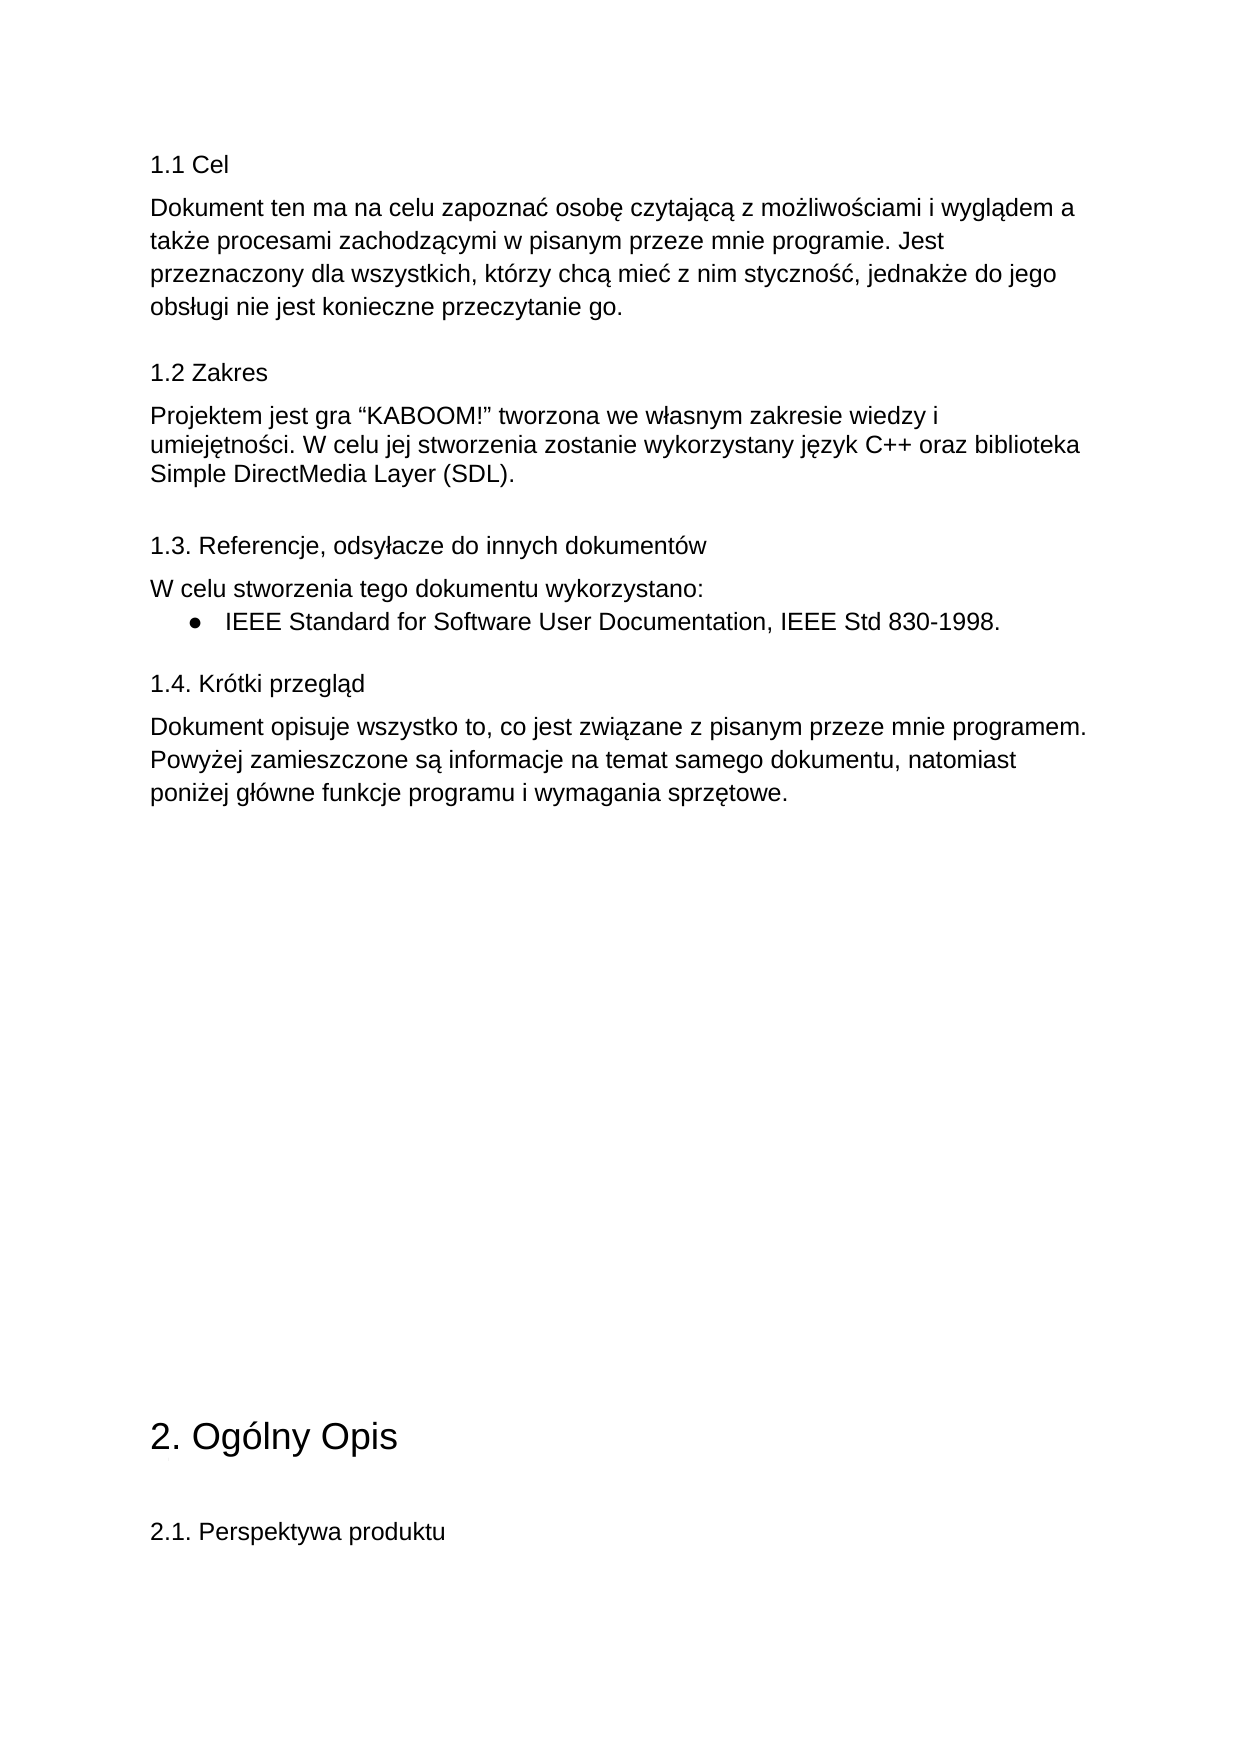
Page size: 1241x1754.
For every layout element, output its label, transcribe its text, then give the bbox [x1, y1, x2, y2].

text 1.4. Krótki przegląd [150, 669, 1090, 697]
text Dokument ten ma na celu zapoznać osobę czytającą z możliwościami i wyglądem a także procesami zachodzącymi w pisanym przeze mnie programie. Jest przeznaczony dla wszystkich, którzy chcą mieć z nim styczność, jednakże do jego obsługi nie jest konieczne przeczytanie go. [150, 193, 1090, 321]
text 1.3. Referencje, odsyłacze do innych dokumentów [150, 531, 1090, 559]
text Projektem jest gra “KABOOM!” tworzona we własnym zakresie wiedzy i umiejętności. W celu jej stworzenia zostanie wykorzystany język C++ oraz biblioteka Simple DirectMedia Layer (SDL). [150, 401, 1090, 488]
text 1.1 Cel [150, 150, 1090, 179]
text 1.2 Zakres [150, 358, 1090, 387]
text W celu stworzenia tego dokumentu wykorzystano: [150, 574, 1090, 603]
text 2. Ogólny Opis [150, 1414, 1090, 1458]
text 2.1. Perspektywa produktu [150, 1517, 1090, 1546]
list IEEE Standard for Software User Documentation, IEEE Std 830-1998. [187, 607, 1090, 636]
text Dokument opisuje wszystko to, co jest związane z pisanym przeze mnie programem. Powyżej zamieszczone są informacje na temat samego dokumentu, natomiast poniżej główne funkcje programu i wymagania sprzętowe. [150, 712, 1090, 807]
